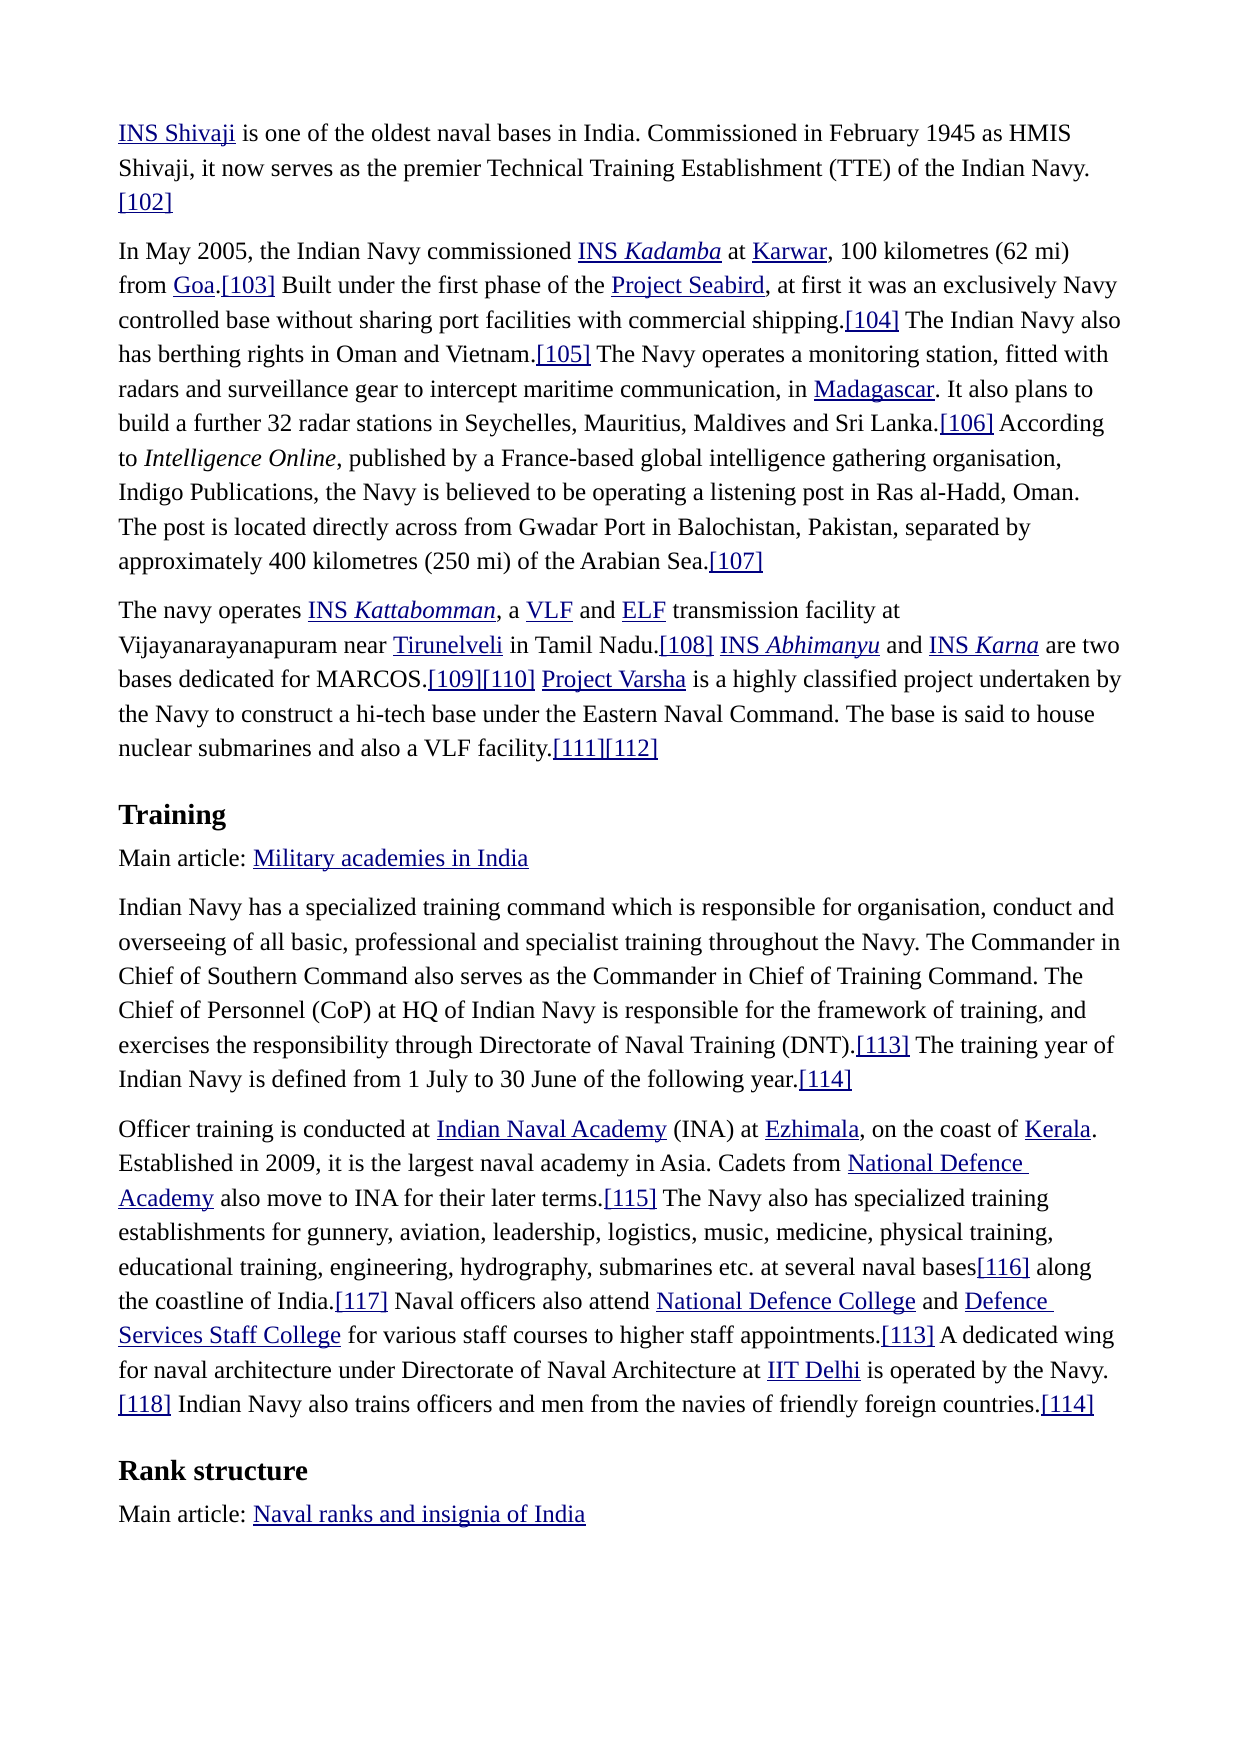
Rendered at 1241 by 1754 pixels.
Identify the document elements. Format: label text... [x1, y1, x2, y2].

subtitle Rank structure [118, 1453, 1122, 1487]
text Officer training is conducted at Indian Naval Academy (INA) at Ezhimala, on the coast of Kerala. Established in 2009, it is the largest naval academy in Asia. Cadets from National Defence Academy also move to INA for their later terms.[115] The Navy also has specialized training establishments for gunnery, aviation, leadership, logistics, music, medicine, physical training, educational training, engineering, hydrography, submarines etc. at several naval bases[116] along the coastline of India.[117] Naval officers also attend National Defence College and Defence Services Staff College for various staff courses to higher staff appointments.[113] A dedicated wing for naval architecture under Directorate of Naval Architecture at IIT Delhi is operated by the Navy.[118] Indian Navy also trains officers and men from the navies of friendly foreign countries.[114] [118, 1114, 1122, 1418]
text In May 2005, the Indian Navy commissioned INS Kadamba at Karwar, 100 kilometres (62 mi) from Goa.[103] Built under the first phase of the Project Seabird, at first it was an exclusively Navy controlled base without sharing port facilities with commercial shipping.[104] The Indian Navy also has berthing rights in Oman and Vietnam.[105] The Navy operates a monitoring station, fitted with radars and surveillance gear to intercept maritime communication, in Madagascar. It also plans to build a further 32 radar stations in Seychelles, Mauritius, Maldives and Sri Lanka.[106] According to Intelligence Online, published by a France-based global intelligence gathering organisation, Indigo Publications, the Navy is believed to be operating a listening post in Ras al-Hadd, Oman. The post is located directly across from Gwadar Port in Balochistan, Pakistan, separated by approximately 400 kilometres (250 mi) of the Arabian Sea.[107] [118, 236, 1122, 575]
text INS Shivaji is one of the oldest naval bases in India. Commissioned in February 1945 as HMIS Shivaji, it now serves as the premier Technical Training Establishment (TTE) of the Indian Navy.[102] [118, 118, 1122, 216]
subtitle Training [118, 797, 1122, 831]
text The navy operates INS Kattabomman, a VLF and ELF transmission facility at Vijayanarayanapuram near Tirunelveli in Tamil Nadu.[108] INS Abhimanyu and INS Karna are two bases dedicated for MARCOS.[109][110] Project Varsha is a highly classified project undertaken by the Navy to construct a hi-tech base under the Eastern Naval Command. The base is said to house nuclear submarines and also a VLF facility.[111][112] [118, 596, 1122, 762]
text Main article: Military academies in India [118, 843, 1122, 872]
text Indian Navy has a specialized training command which is responsible for organisation, conduct and overseeing of all basic, professional and specialist training throughout the Navy. The Commander in Chief of Southern Command also serves as the Commander in Chief of Training Command. The Chief of Personnel (CoP) at HQ of Indian Navy is responsible for the framework of training, and exercises the responsibility through Directorate of Naval Training (DNT).[113] The training year of Indian Navy is defined from 1 July to 30 June of the following year.[114] [118, 892, 1122, 1093]
text Main article: Naval ranks and insignia of India [118, 1499, 1122, 1528]
